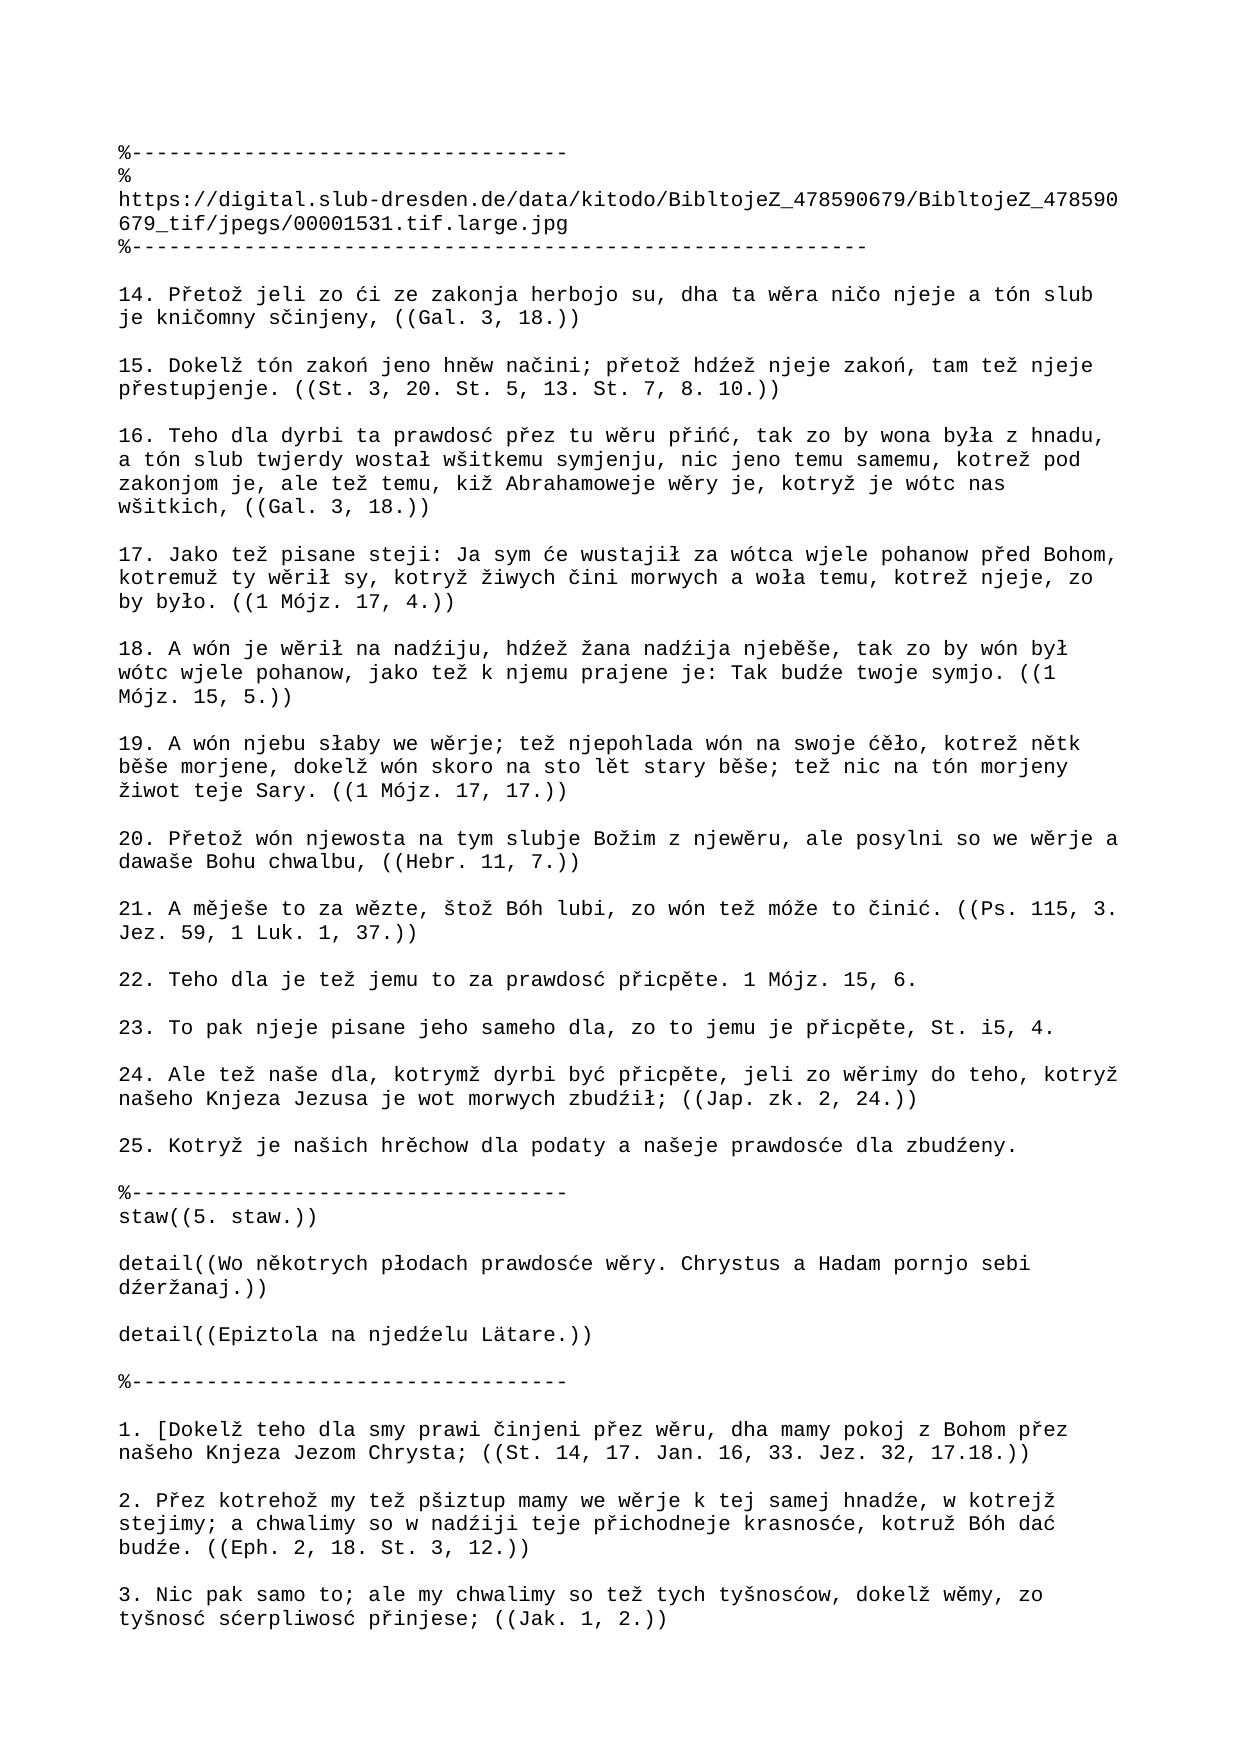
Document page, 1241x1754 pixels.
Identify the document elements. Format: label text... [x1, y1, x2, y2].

text %----------------------------------- [118, 1371, 1122, 1395]
text 24. Ale tež naše dla, kotrymž dyrbi być přicpěte, jeli zo wěrimy do teho, kotryž našeho Knjeza Jezusa je wot morwych zbudźił; ((Jap. zk. 2, 24.)) [118, 1064, 1122, 1111]
text 21. A měješe to za wězte, štož Bóh lubi, zo wón tež móže to činić. ((Ps. 115, 3. Jez. 59, 1 Luk. 1, 37.)) [118, 898, 1122, 946]
text 15. Dokelž tón zakoń jeno hněw načini; přetož hdźež njeje zakoń, tam tež njeje přestupjenje. ((St. 3, 20. St. 5, 13. St. 7, 8. 10.)) [118, 354, 1122, 402]
text 19. A wón njebu słaby we wěrje; tež njepohlada wón na swoje ćěło, kotrež nětk běše morjene, dokelž wón skoro na sto lět stary běše; tež nic na tón morjeny žiwot teje Sary. ((1 Mójz. 17, 17.)) [118, 733, 1122, 804]
text %----------------------------------- [118, 142, 1122, 165]
text 20. Přetož wón njewosta na tym slubje Božim z njewěru, ale posylni so we wěrje a dawaše Bohu chwalbu, ((Hebr. 11, 7.)) [118, 827, 1122, 875]
text detail((Wo někotrych płodach prawdosće wěry. Chrystus a Hadam pornjo sebi dźeržanaj.)) [118, 1253, 1122, 1300]
text %----------------------------------------------------------- [118, 236, 1122, 260]
text 3. Nic pak samo to; ale my chwalimy so tež tych tyšnosćow, dokelž wěmy, zo tyšnosć sćerpliwosć přinjese; ((Jak. 1, 2.)) [118, 1584, 1122, 1631]
text 22. Teho dla je tež jemu to za prawdosć přicpěte. 1 Mójz. 15, 6. [118, 969, 1122, 993]
text 16. Teho dla dyrbi ta prawdosć přez tu wěru přińć, tak zo by wona była z hnadu, a tón slub twjerdy wostał wšitkemu symjenju, nic jeno temu samemu, kotrež pod zakonjom je, ale tež temu, kiž Abrahamoweje wěry je, kotryž je wótc nas wšitkich, ((Gal. 3, 18.)) [118, 426, 1122, 520]
text 23. To pak njeje pisane jeho sameho dla, zo to jemu je přicpěte, St. i5, 4. [118, 1017, 1122, 1040]
text staw((5. staw.)) [118, 1206, 1122, 1229]
text 14. Přetož jeli zo ći ze zakonja herbojo su, dha ta wěra ničo njeje a tón slub je kničomny sčinjeny, ((Gal. 3, 18.)) [118, 284, 1122, 331]
text 17. Jako tež pisane steji: Ja sym će wustajił za wótca wjele pohanow před Bohom, kotremuž ty wěrił sy, kotryž žiwych čini morwych a woła temu, kotrež njeje, zo by było. ((1 Mójz. 17, 4.)) [118, 544, 1122, 615]
text %----------------------------------- [118, 1182, 1122, 1206]
text 18. A wón je wěrił na nadźiju, hdźež žana nadźija njeběše, tak zo by wón był wótc wjele pohanow, jako tež k njemu prajene je: Tak budźe twoje symjo. ((1 Mójz. 15, 5.)) [118, 638, 1122, 709]
text detail((Epiztola na njedźelu Lätare.)) [118, 1324, 1122, 1348]
text 1. [Dokelž teho dla smy prawi činjeni přez wěru, dha mamy pokoj z Bohom přez našeho Knjeza Jezom Chrysta; ((St. 14, 17. Jan. 16, 33. Jez. 32, 17.18.)) [118, 1419, 1122, 1466]
text % https://digital.slub-dresden.de/data/kitodo/BibltojeZ_478590679/BibltojeZ_478590679_tif/jpegs/00001531.tif.large.jpg [118, 165, 1122, 236]
text 2. Přez kotrehož my tež pšiztup mamy we wěrje k tej samej hnadźe, w kotrejž stejimy; a chwalimy so w nadźiji teje přichodneje krasnosće, kotruž Bóh dać budźe. ((Eph. 2, 18. St. 3, 12.)) [118, 1489, 1122, 1561]
text 25. Kotryž je našich hrěchow dla podaty a našeje prawdosće dla zbudźeny. [118, 1135, 1122, 1158]
